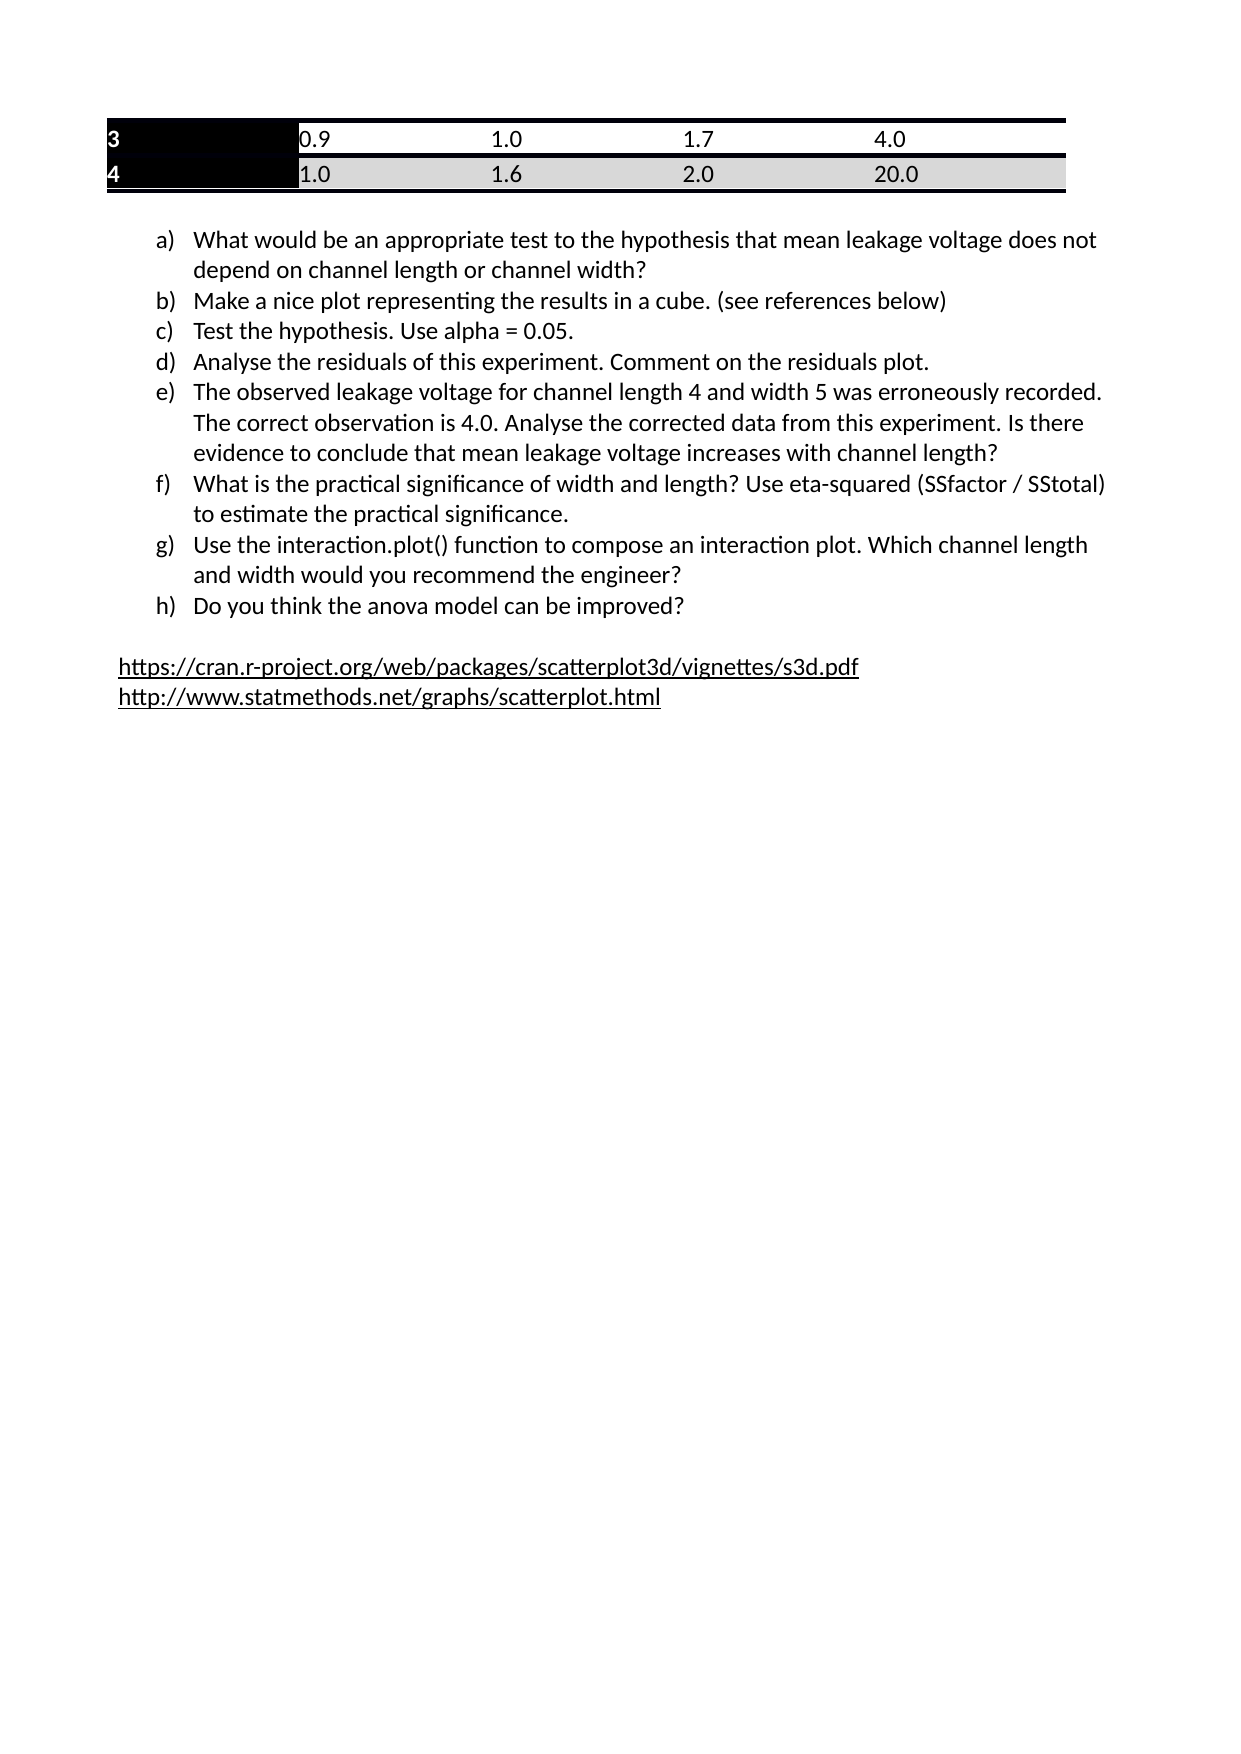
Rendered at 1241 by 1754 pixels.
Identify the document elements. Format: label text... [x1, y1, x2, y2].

table_cell 20.0 [874, 158, 1066, 188]
table_cell 3 [107, 123, 299, 153]
table_cell 4 [107, 158, 299, 188]
table_cell 1.6 [490, 158, 682, 188]
list Do you think the anova model can be improved? [156, 590, 1122, 621]
list The observed leakage voltage for channel length 4 and width 5 was erroneously recorded. The correct observation is 4.0. Analyse the corrected data from this experiment. Is there evidence to conclude that mean leakage voltage increases with channel length? [156, 376, 1122, 468]
list Test the hypothesis. Use alpha = 0.05. [156, 315, 1122, 346]
table_cell 1.0 [299, 158, 490, 188]
table_cell 2.0 [682, 158, 874, 188]
list What would be an appropriate test to the hypothesis that mean leakage voltage does not depend on channel length or channel width? [156, 224, 1122, 285]
text http://www.statmethods.net/graphs/scatterplot.html [118, 682, 1122, 712]
table_cell 1.0 [490, 123, 682, 153]
list What is the practical significance of width and length? Use eta-squared (SSfactor / SStotal) to estimate the practical significance. [156, 468, 1122, 529]
list Make a nice plot representing the results in a cube. (see references below) [156, 285, 1122, 315]
text https://cran.r-project.org/web/packages/scatterplot3d/vignettes/s3d.pdf [118, 651, 1122, 682]
table_cell 4.0 [874, 123, 1066, 153]
list Use the interaction.plot() function to compose an interaction plot. Which channel length and width would you recommend the engineer? [156, 529, 1122, 590]
table_cell 1.7 [682, 123, 874, 153]
list Analyse the residuals of this experiment. Comment on the residuals plot. [156, 346, 1122, 376]
table_cell 0.9 [299, 123, 490, 153]
